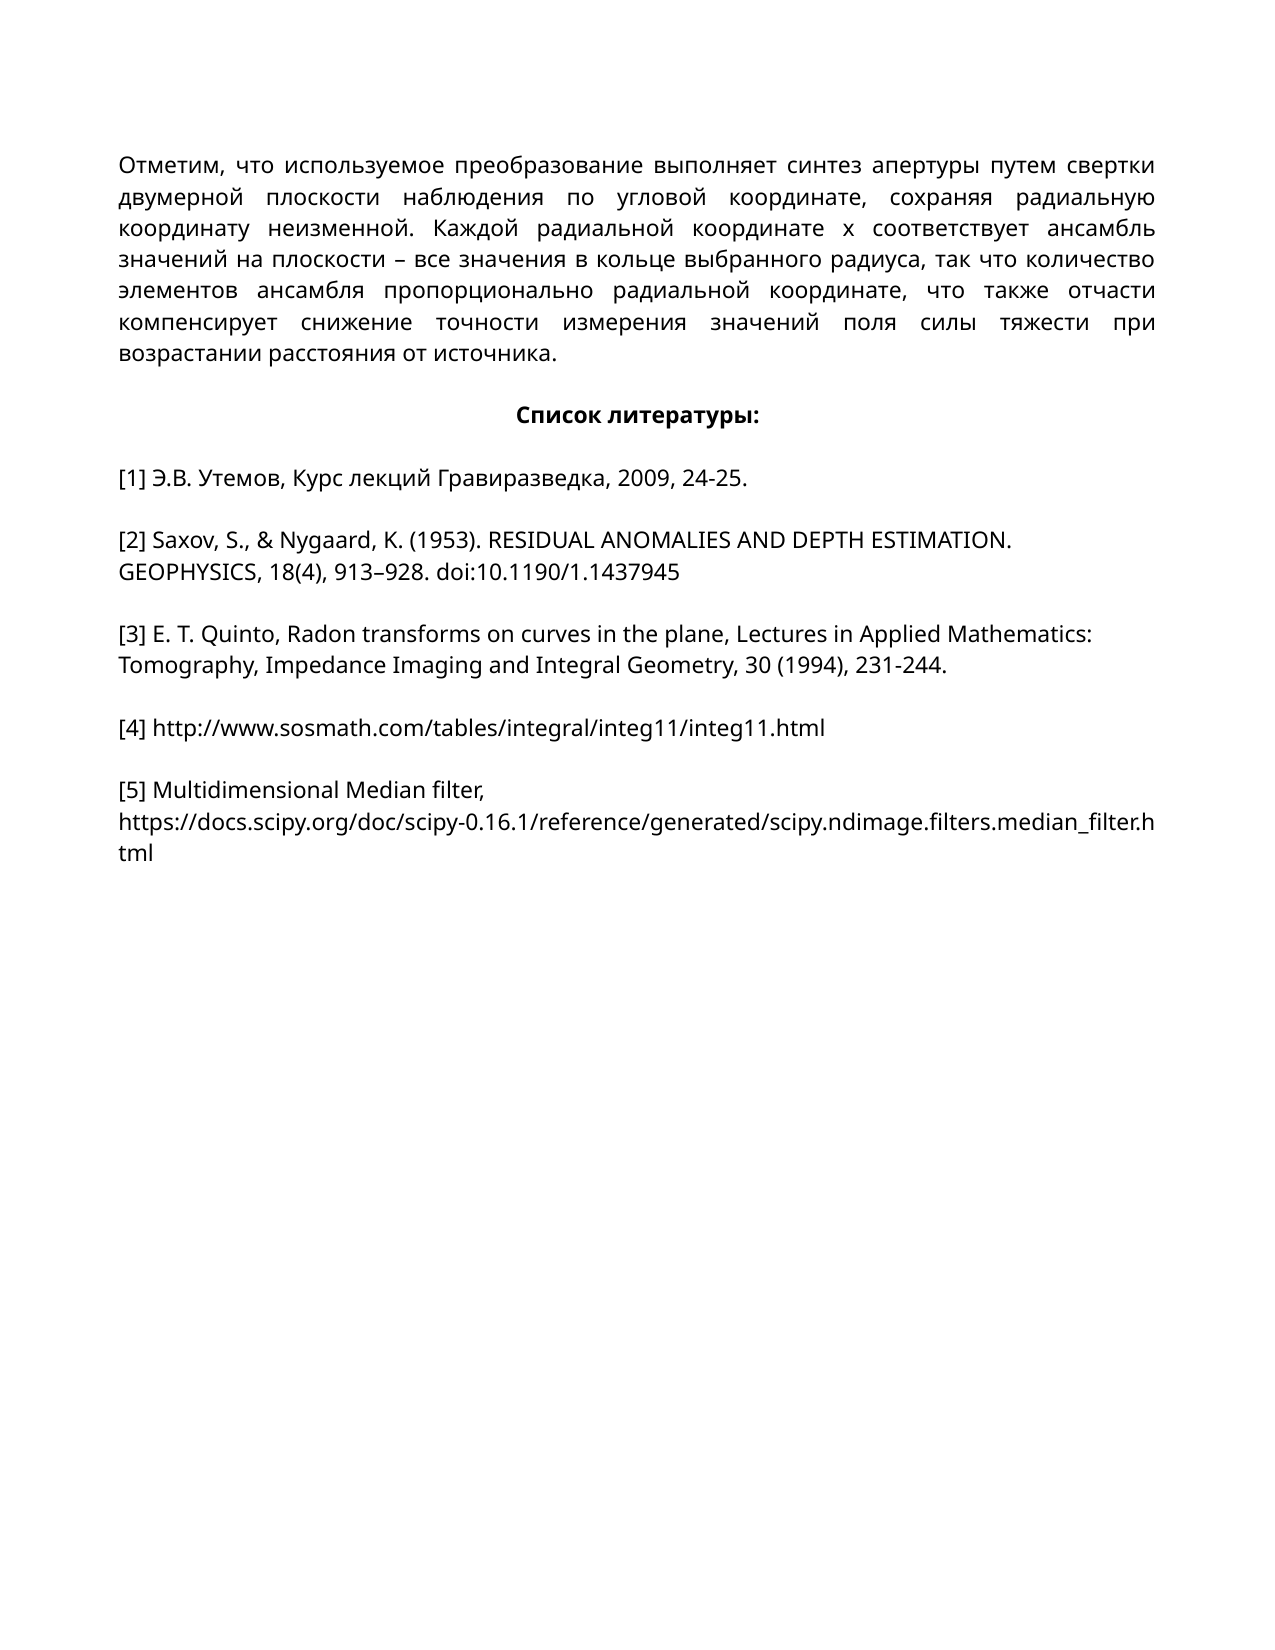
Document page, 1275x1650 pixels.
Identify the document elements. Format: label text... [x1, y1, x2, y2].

text [2] Saxov, S., & Nygaard, K. (1953). RESIDUAL ANOMALIES AND DEPTH ESTIMATION. GEOPHYSICS, 18(4), 913–928. doi:10.1190/1.1437945 [118, 524, 1157, 587]
text [3] E. T. Quinto, Radon transforms on curves in the plane, Lectures in Applied Mathematics: Tomography, Impedance Imaging and Integral Geometry, 30 (1994), 231-244. [118, 618, 1157, 681]
text Список литературы: [118, 399, 1157, 431]
text [4] http://www.sosmath.com/tables/integral/integ11/integ11.html [118, 712, 1157, 743]
text Отметим, что используемое преобразование выполняет синтез апертуры путем свертки двумерной плоскости наблюдения по угловой координате, сохраняя радиальную координату неизменной. Каждой радиальной координате x соответствует ансамбль значений на плоскости – все значения в кольце выбранного радиуса, так что количество элементов ансамбля пропорционально радиальной координате, что также отчасти компенсирует снижение точности измерения значений поля силы тяжести при возрастании расстояния от источника. [118, 149, 1157, 368]
text [1] Э.В. Утемов, Курс лекций Гравиразведка, 2009, 24-25. [118, 462, 1157, 493]
text [5] Multidimensional Median filter, https://docs.scipy.org/doc/scipy-0.16.1/reference/generated/scipy.ndimage.filters.median_filter.html [118, 774, 1157, 868]
